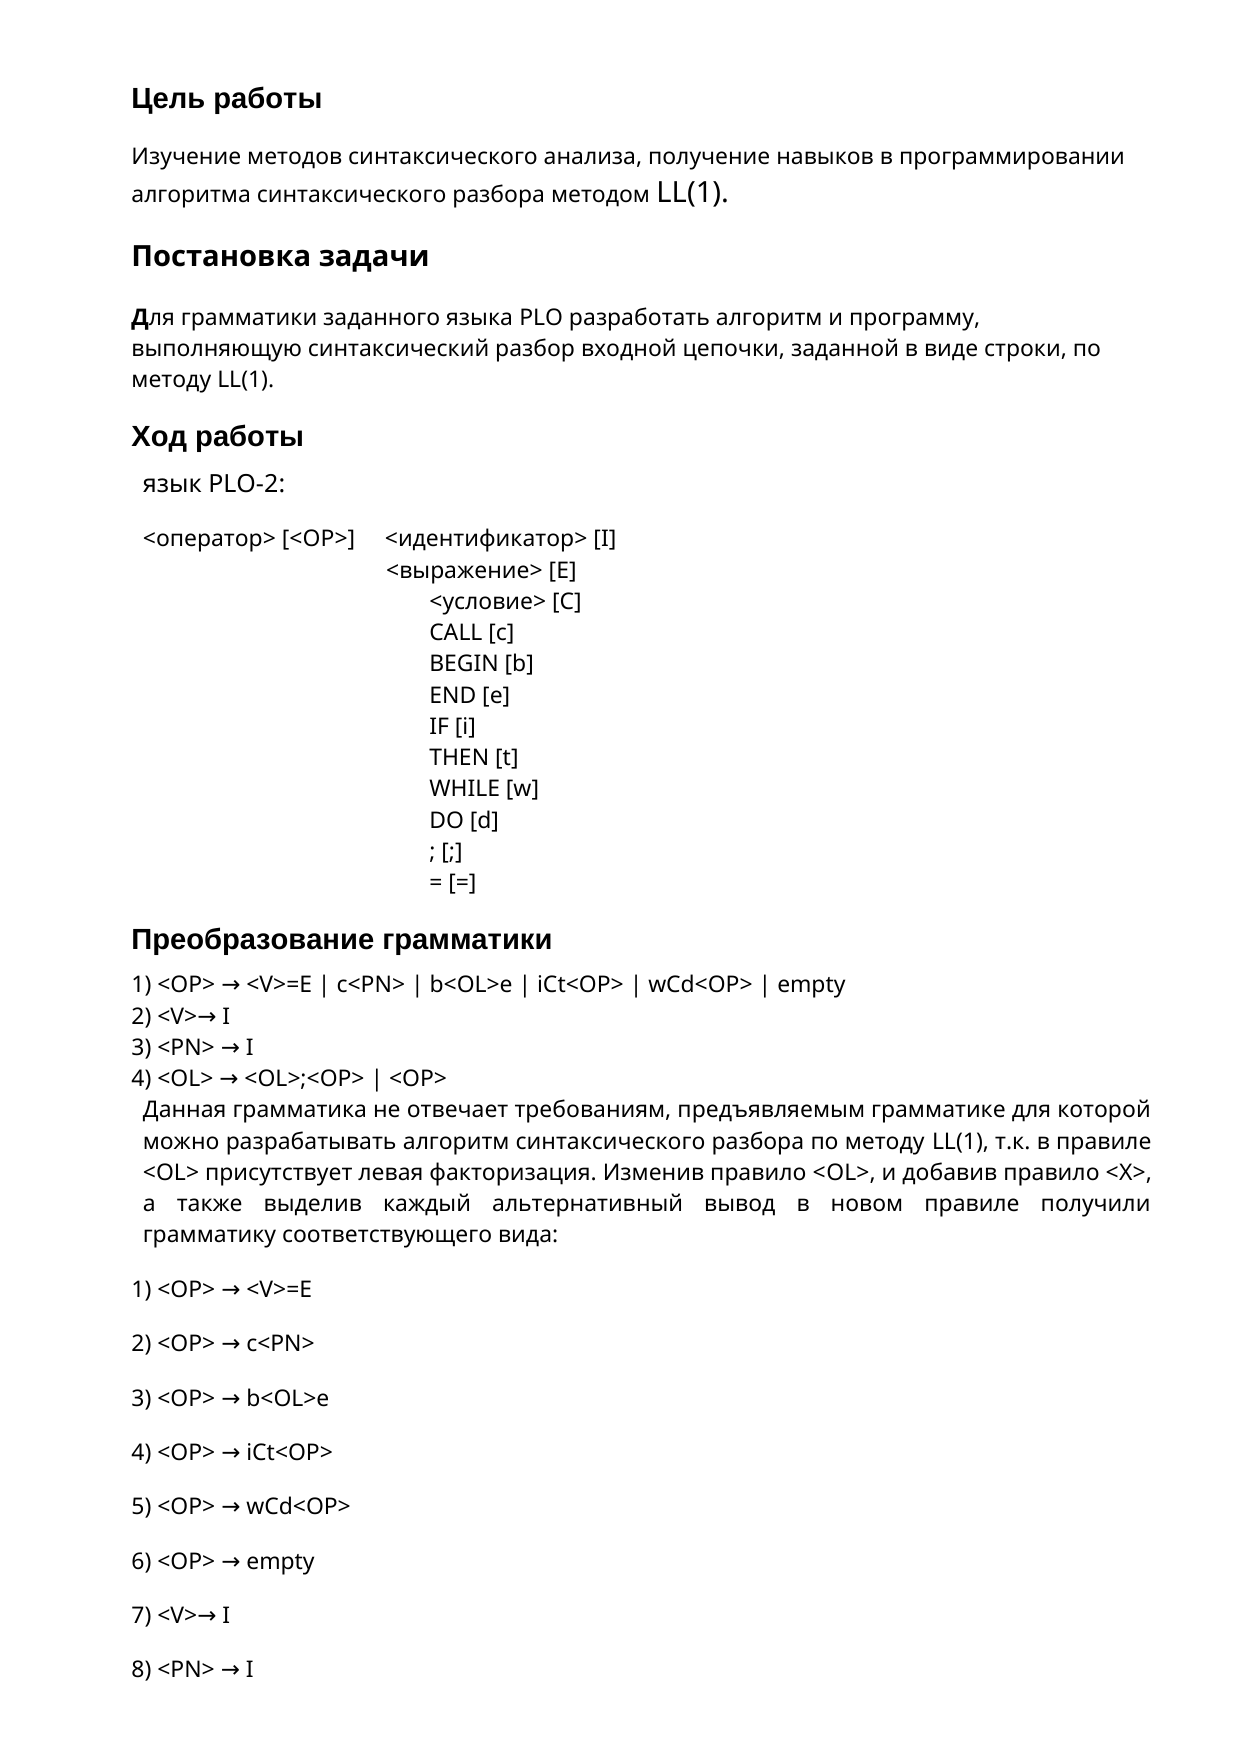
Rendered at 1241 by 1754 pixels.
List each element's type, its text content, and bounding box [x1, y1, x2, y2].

text 1) <OP> → <V>=E | c<PN> | b<OL>e | iCt<OP> | wCd<OP> | empty [131, 968, 1152, 1000]
text DO [d] [429, 804, 1097, 835]
text 7) <V>→ I [131, 1599, 1152, 1630]
subtitle Цель работы [131, 81, 1152, 115]
text 2) <V>→ I [131, 1000, 1152, 1031]
subtitle Преобразование грамматики [131, 922, 1152, 956]
text IF [i] [429, 710, 1097, 741]
text 8) <PN> → I [131, 1653, 1152, 1685]
text 4) <OL> → <OL>;<OP> | <OP> [131, 1062, 1152, 1093]
text CALL [c] [429, 616, 1097, 647]
text язык PLO-2: [143, 465, 1152, 499]
subtitle Постановка задачи [131, 236, 1152, 275]
text 6) <OP> → empty [131, 1545, 1152, 1576]
text THEN [t] [429, 741, 1097, 772]
text 1) <OP> → <V>=E [131, 1273, 1152, 1304]
subtitle Для грамматики заданного языка PLO разработать алгоритм и программу, выполняющую синтаксический разбор входной цепочки, заданной в виде строки, по методу LL(1). [131, 300, 1152, 394]
text END [e] [429, 679, 1097, 710]
text 5) <OP> → wCd<OP> [131, 1490, 1152, 1522]
text WHILE [w] [429, 772, 1097, 804]
text 4) <OP> → iCt<OP> [131, 1436, 1152, 1467]
subtitle Ход работы [131, 419, 1152, 453]
text 3) <PN> → I [131, 1031, 1152, 1062]
text <условие> [C] [429, 585, 1097, 616]
text = [=] [429, 866, 1097, 897]
text 3) <OP> → b<OL>e [131, 1382, 1152, 1413]
text <выражение> [E] [131, 554, 1097, 585]
text <оператор> [<OP>] <идентификатор> [I] [143, 522, 1152, 554]
text 2) <OP> → c<PN> [131, 1327, 1152, 1358]
text BEGIN [b] [429, 647, 1097, 679]
text Данная грамматика не отвечает требованиям, предъявляемым грамматике для которой можно разрабатывать алгоритм синтаксического разбора по методу LL(1), т.к. в правиле <OL> присутствует левая факторизация. Изменив правило <OL>, и добавив правило <X>, а также выделив каждый альтернативный вывод в новом правиле получили грамматику соответствующего вида: [143, 1093, 1152, 1250]
subtitle Изучение методов синтаксического анализа, получение навыков в программировании алгоритма синтаксического разбора методом LL(1). [131, 140, 1152, 211]
text ; [;] [429, 835, 1097, 866]
